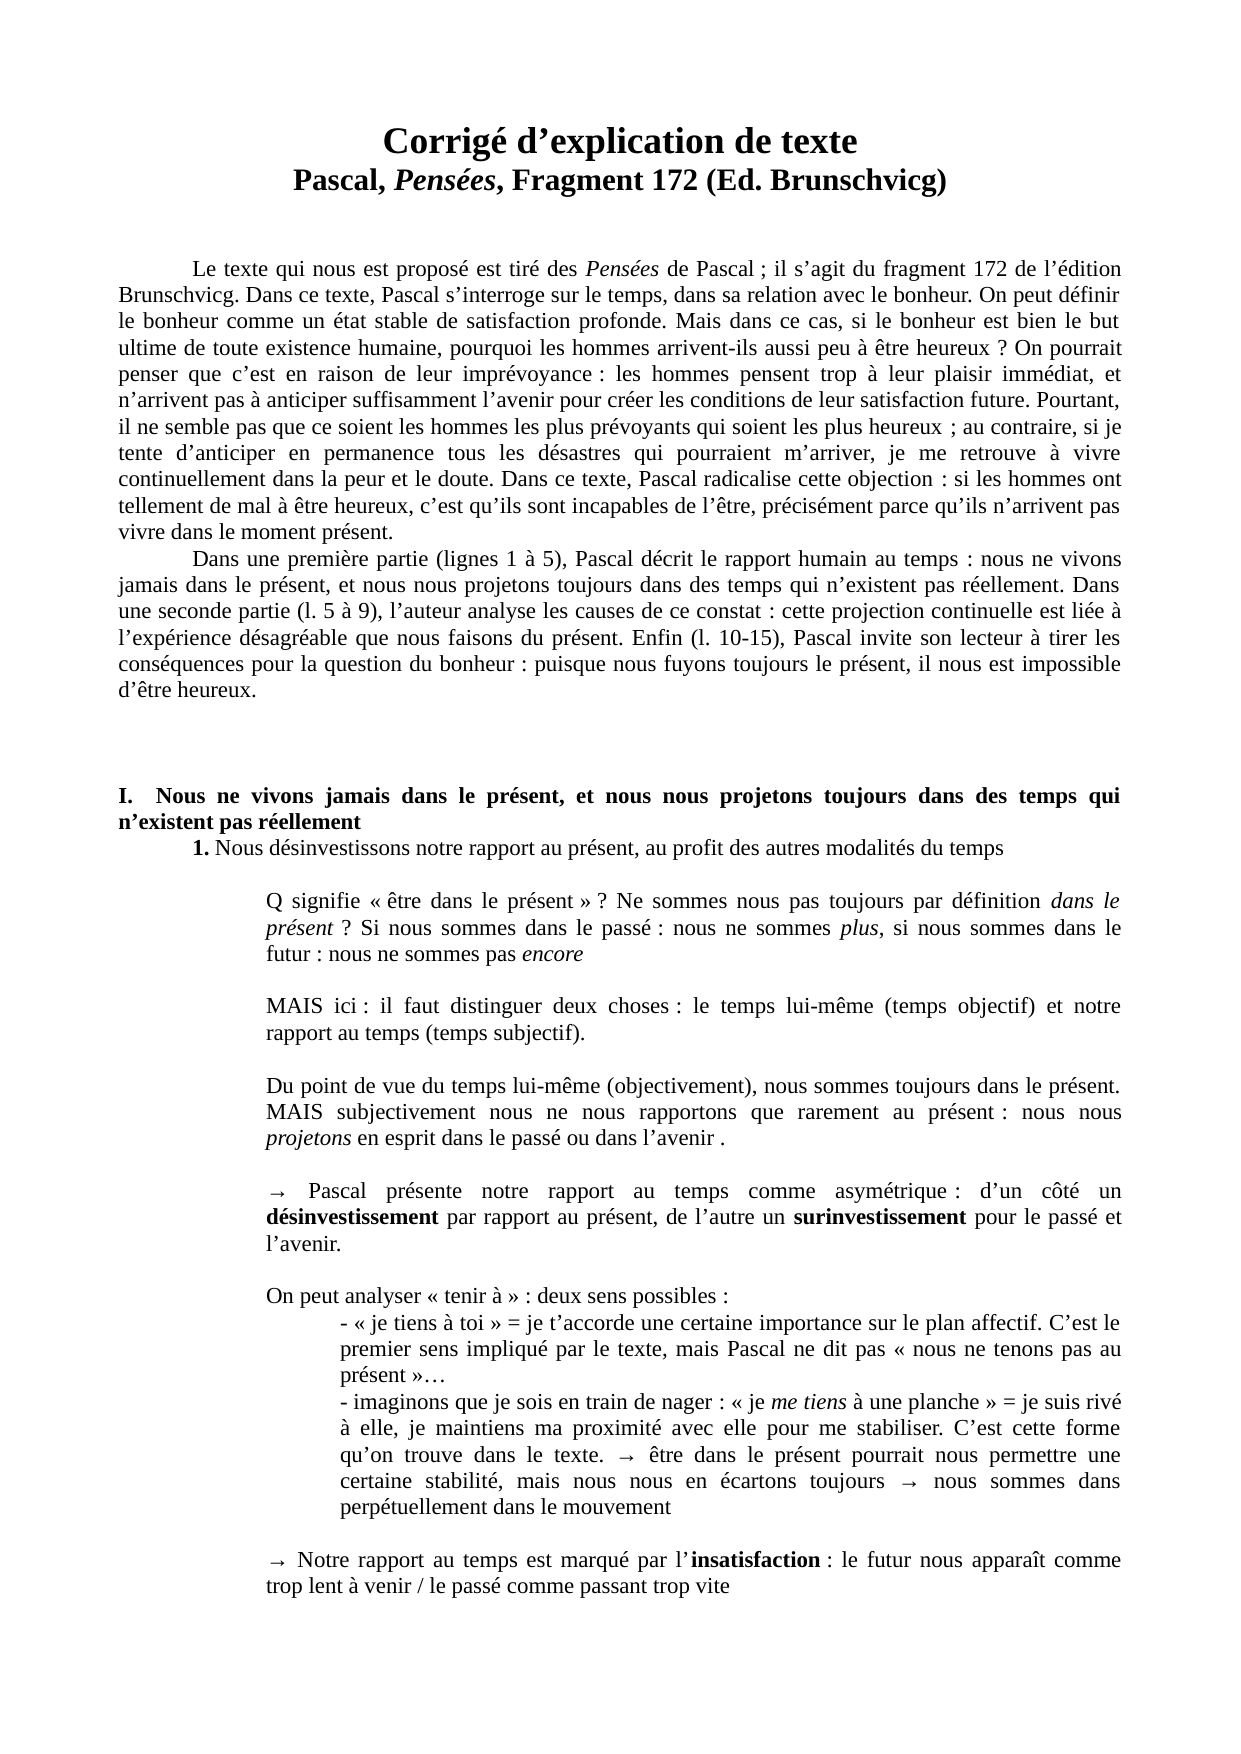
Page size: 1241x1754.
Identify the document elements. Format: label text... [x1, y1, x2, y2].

text - « je tiens à toi » = je t’accorde une certaine importance sur le plan affectif. C’est le premier sens impliqué par le texte, mais Pascal ne dit pas « nous ne tenons pas au présent »… [340, 1309, 1122, 1388]
text Dans une première partie (lignes 1 à 5), Pascal décrit le rapport humain au temps : nous ne vivons jamais dans le présent, et nous nous projetons toujours dans des temps qui n’existent pas réellement. Dans une seconde partie (l. 5 à 9), l’auteur analyse les causes de ce constat : cette projection continuelle est liée à l’expérience désagréable que nous faisons du présent. Enfin (l. 10-15), Pascal invite son lecteur à tirer les conséquences pour la question du bonheur : puisque nous fuyons toujours le présent, il nous est impossible d’être heureux. [118, 544, 1122, 703]
text Le texte qui nous est proposé est tiré des Pensées de Pascal ; il s’agit du fragment 172 de l’édition Brunschvicg. Dans ce texte, Pascal s’interroge sur le temps, dans sa relation avec le bonheur. On peut définir le bonheur comme un état stable de satisfaction profonde. Mais dans ce cas, si le bonheur est bien le but ultime de toute existence humaine, pourquoi les hommes arrivent-ils aussi peu à être heureux ? On pourrait penser que c’est en raison de leur imprévoyance : les hommes pensent trop à leur plaisir immédiat, et n’arrivent pas à anticiper suffisamment l’avenir pour créer les conditions de leur satisfaction future. Pourtant, il ne semble pas que ce soient les hommes les plus prévoyants qui soient les plus heureux ; au contraire, si je tente d’anticiper en permanence tous les désastres qui pourraient m’arriver, je me retrouve à vivre continuellement dans la peur et le doute. Dans ce texte, Pascal radicalise cette objection : si les hommes ont tellement de mal à être heureux, c’est qu’ils sont incapables de l’être, précisément parce qu’ils n’arrivent pas vivre dans le moment présent. [118, 255, 1122, 544]
text → Notre rapport au temps est marqué par l’insatisfaction : le futur nous apparaît comme trop lent à venir / le passé comme passant trop vite [266, 1546, 1122, 1599]
text On peut analyser « tenir à » : deux sens possibles : [266, 1282, 1122, 1309]
text I. Nous ne vivons jamais dans le présent, et nous nous projetons toujours dans des temps qui n’existent pas réellement [118, 782, 1122, 834]
text 1. Nous désinvestissons notre rapport au présent, au profit des autres modalités du temps [192, 834, 1122, 861]
text Pascal, Pensées, Fragment 172 (Ed. Brunschvicg) [118, 161, 1122, 197]
text - imaginons que je sois en train de nager : « je me tiens à une planche » = je suis rivé à elle, je maintiens ma proximité avec elle pour me stabiliser. C’est cette forme qu’on trouve dans le texte. → être dans le présent pourrait nous permettre une certaine stabilité, mais nous nous en écartons toujours → nous sommes dans perpétuellement dans le mouvement [340, 1388, 1122, 1520]
text MAIS ici : il faut distinguer deux choses : le temps lui-même (temps objectif) et notre rapport au temps (temps subjectif). [266, 993, 1122, 1045]
text Q signifie « être dans le présent » ? Ne sommes nous pas toujours par définition dans le présent ? Si nous sommes dans le passé : nous ne sommes plus, si nous sommes dans le futur : nous ne sommes pas encore [266, 887, 1122, 966]
text → Pascal présente notre rapport au temps comme asymétrique : d’un côté un désinvestissement par rapport au présent, de l’autre un surinvestissement pour le passé et l’avenir. [266, 1177, 1122, 1256]
text Corrigé d’explication de texte [118, 118, 1122, 161]
text Du point de vue du temps lui-même (objectivement), nous sommes toujours dans le présent. MAIS subjectivement nous ne nous rapportons que rarement au présent : nous nous projetons en esprit dans le passé ou dans l’avenir . [266, 1072, 1122, 1151]
